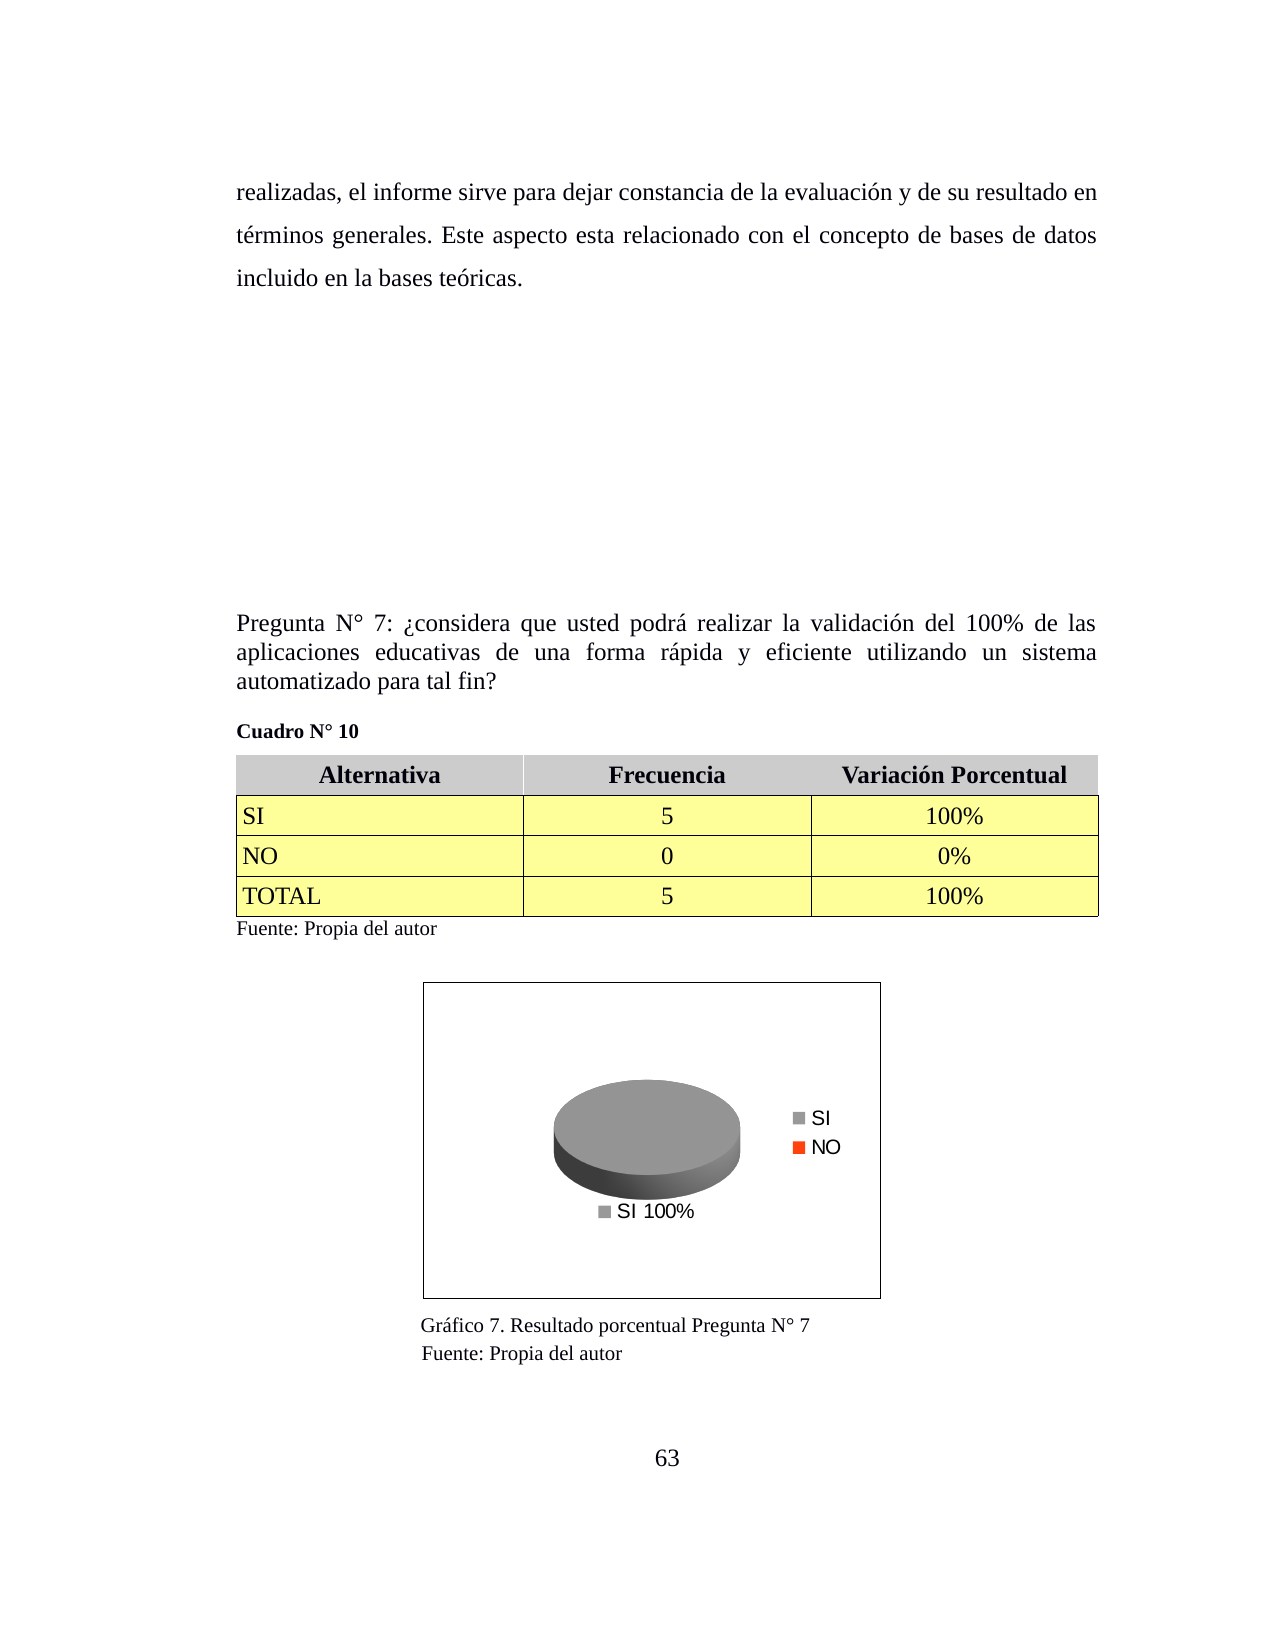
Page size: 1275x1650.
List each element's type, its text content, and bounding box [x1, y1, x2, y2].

text Fuente: Propia del autor [236, 1337, 1098, 1366]
text Cuadro N° 10 [236, 719, 1098, 743]
text Gráfico 7. Resultado porcentual Pregunta N° 7 [236, 952, 1098, 1337]
table_cell TOTAL [237, 877, 523, 916]
table_cell 0 [524, 836, 811, 876]
table_header Variación Porcentual [811, 755, 1098, 795]
table_cell 5 [524, 877, 811, 916]
table_cell 100% [812, 877, 1098, 916]
text Pregunta N° 7: ¿considera que usted podrá realizar la validación del 100% de las aplicaciones educativas de una forma rápida y eficiente utilizando un sistema automatizado para tal fin? [236, 608, 1098, 695]
table_header Frecuencia [524, 755, 811, 795]
text realizadas, el informe sirve para dejar constancia de la evaluación y de su resultado en términos generales. Este aspecto esta relacionado con el concepto de bases de datos incluido en la bases teóricas. [236, 177, 1098, 292]
table_cell 100% [812, 796, 1098, 835]
table_cell 0% [812, 836, 1098, 876]
table_cell NO [237, 836, 523, 876]
table_cell 5 [524, 796, 811, 835]
text Fuente: Propia del autor [236, 917, 1098, 940]
table_header Alternativa [236, 755, 523, 795]
table_cell SI [237, 796, 523, 835]
